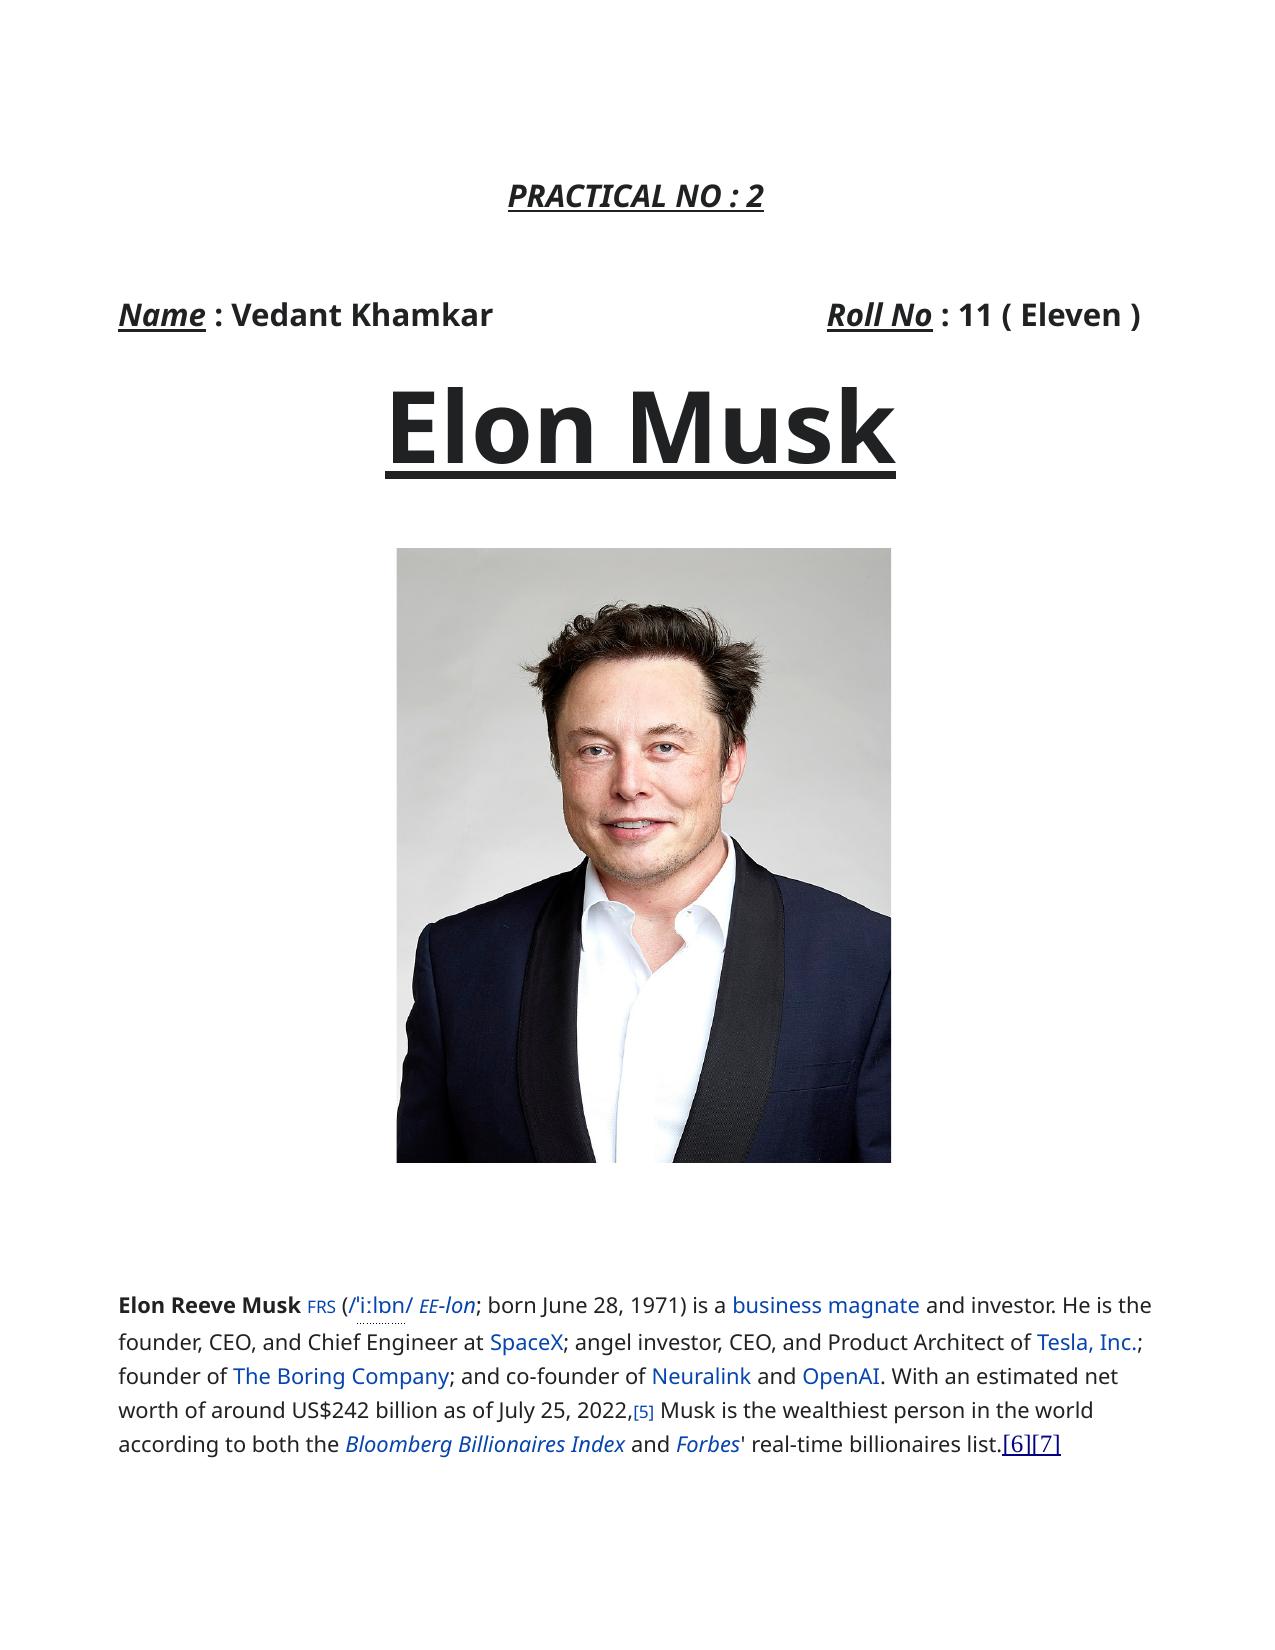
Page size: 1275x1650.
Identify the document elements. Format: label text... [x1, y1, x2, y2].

text Elon Musk [118, 357, 1157, 493]
text PRACTICAL NO : 2 [118, 174, 1157, 217]
text Elon Reeve Musk FRS (/ˈiːlɒn/ EE-lon; born June 28, 1971) is a business magnate and investor. He is the founder, CEO, and Chief Engineer at SpaceX; angel investor, CEO, and Product Architect of Tesla, Inc.; founder of The Boring Company; and co-founder of Neuralink and OpenAI. With an estimated net worth of around US$242 billion as of July 25, 2022,[5] Musk is the wealthiest person in the world according to both the Bloomberg Billionaires Index and Forbes' real-time billionaires list.[6][7] [118, 1290, 1157, 1459]
text Name : Vedant Khamkar Roll No : 11 ( Eleven ) [118, 293, 1157, 336]
picture [396, 548, 892, 1163]
